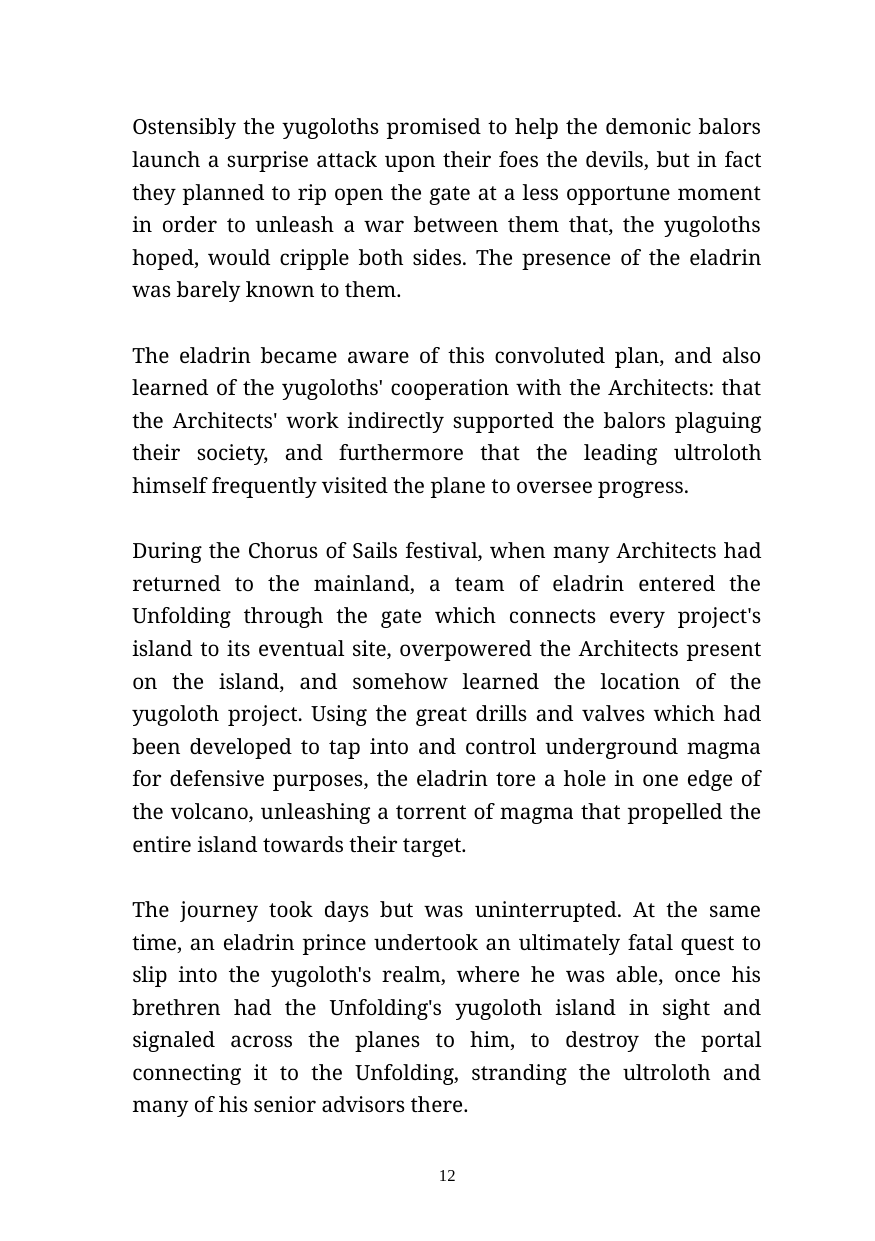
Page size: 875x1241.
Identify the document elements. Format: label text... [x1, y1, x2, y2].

text The eladrin became aware of this convoluted plan, and also learned of the yugoloths' cooperation with the Architects: that the Architects' work indirectly supported the balors plaguing their society, and furthermore that the leading ultroloth himself frequently visited the plane to oversee progress. [132, 341, 762, 499]
text During the Chorus of Sails festival, when many Architects had returned to the mainland, a team of eladrin entered the Unfolding through the gate which connects every project's island to its eventual site, overpowered the Architects present on the island, and somehow learned the location of the yugoloth project. Using the great drills and valves which had been developed to tap into and control underground magma for defensive purposes, the eladrin tore a hole in one edge of the volcano, unleashing a torrent of magma that propelled the entire island towards their target. [132, 536, 762, 858]
text Ostensibly the yugoloths promised to help the demonic balors launch a surprise attack upon their foes the devils, but in fact they planned to rip open the gate at a less opportune moment in order to unleash a war between them that, the yugoloths hoped, would cripple both sides. The presence of the eladrin was barely known to them. [132, 112, 762, 304]
text The journey took days but was uninterrupted. At the same time, an eladrin prince undertook an ultimately fatal quest to slip into the yugoloth's realm, where he was able, once his brethren had the Unfolding's yugoloth island in sight and signaled across the planes to him, to destroy the portal connecting it to the Unfolding, stranding the ultroloth and many of his senior advisors there. [132, 895, 762, 1119]
